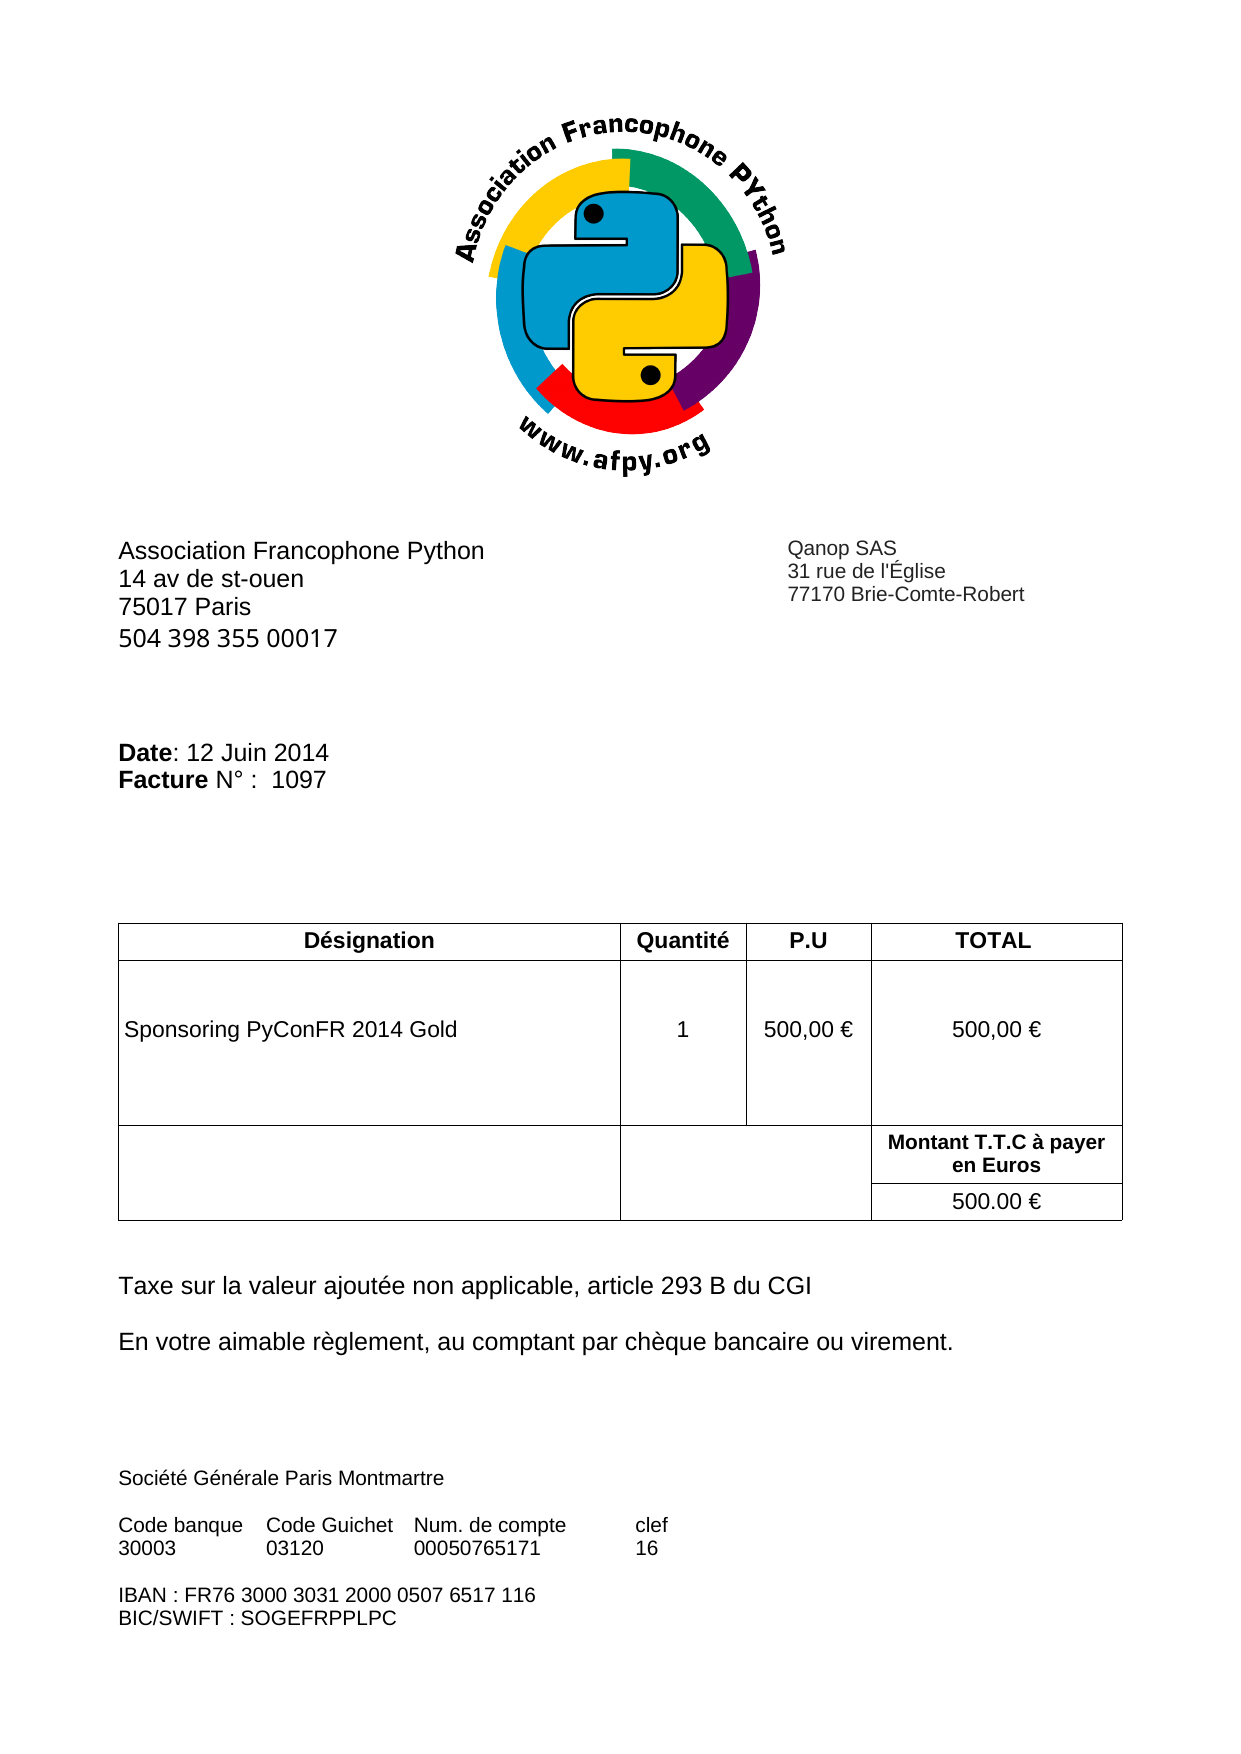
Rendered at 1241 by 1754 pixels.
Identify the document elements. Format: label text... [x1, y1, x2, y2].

table_header TOTAL [872, 924, 1122, 959]
text IBAN : FR76 3000 3031 2000 0507 6517 116 [118, 1583, 1122, 1606]
table_cell Sponsoring PyConFR 2014 Gold [119, 961, 620, 1125]
table_header Qanop SAS 31 rue de l'Église 77170 Brie-Comte-Robert [787, 537, 1122, 655]
text Code banque Code Guichet Num. de compte clef [118, 1513, 1122, 1537]
text BIC/SWIFT : SOGEFRPPLPC [118, 1606, 1122, 1629]
table_header Quantité [621, 924, 746, 959]
table_header Désignation [119, 924, 620, 959]
picture [455, 118, 785, 477]
text Facture N° : 1097 [118, 766, 1122, 794]
table_header [621, 1126, 871, 1220]
table_header Montant T.T.C à payer en Euros [872, 1126, 1122, 1183]
table_cell 500,00 € [747, 961, 871, 1125]
text Taxe sur la valeur ajoutée non applicable, article 293 B du CGI [118, 1272, 1122, 1299]
table_header [119, 1126, 620, 1220]
table_header [535, 537, 787, 655]
table_header P.U [747, 924, 871, 959]
table_cell 1 [621, 961, 746, 1125]
text 30003 03120 00050765171 16 [118, 1537, 1122, 1560]
table_header Association Francophone Python 14 av de st-ouen 75017 Paris 504 398 355 00017 [118, 537, 535, 655]
text En votre aimable règlement, au comptant par chèque bancaire ou virement. [118, 1327, 1122, 1355]
table_cell 500,00 € [872, 961, 1122, 1125]
text Société Générale Paris Montmartre [118, 1467, 1122, 1490]
text Date: 12 Juin 2014 [118, 738, 1122, 766]
table_cell 500.00 € [872, 1184, 1122, 1220]
